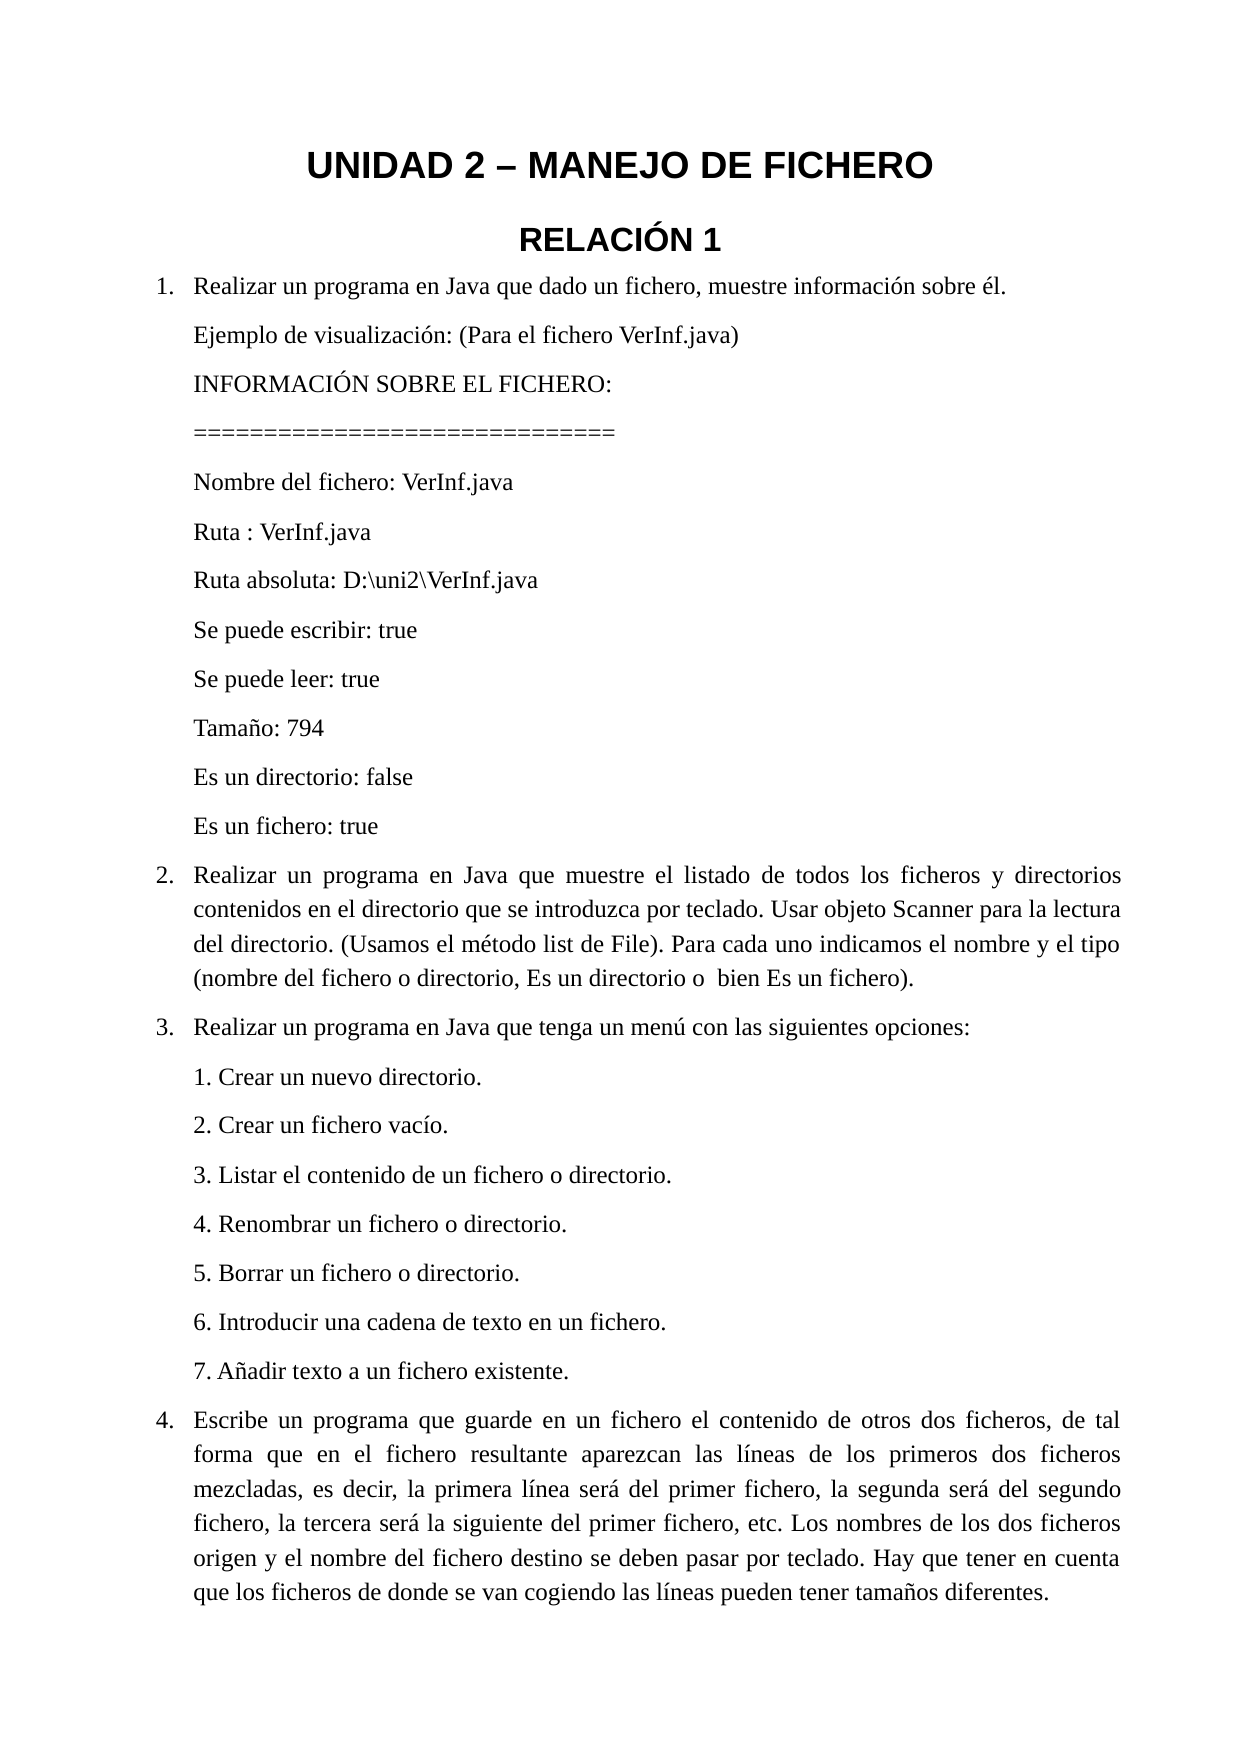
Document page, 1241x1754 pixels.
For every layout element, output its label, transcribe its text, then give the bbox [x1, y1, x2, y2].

list 1. Crear un nuevo directorio. [156, 1062, 1122, 1090]
list Realizar un programa en Java que tenga un menú con las siguientes opciones: [156, 1012, 1122, 1041]
list Es un directorio: false [156, 762, 1122, 791]
subtitle RELACIÓN 1 [118, 220, 1122, 259]
list Se puede escribir: true [156, 615, 1122, 643]
list Ejemplo de visualización: (Para el fichero VerInf.java) [156, 320, 1122, 349]
list Nombre del fichero: VerInf.java [156, 467, 1122, 496]
list Es un fichero: true [156, 811, 1122, 840]
list Tamaño: 794 [156, 713, 1122, 742]
list INFORMACIÓN SOBRE EL FICHERO: [156, 369, 1122, 398]
list 2. Crear un fichero vacío. [156, 1111, 1122, 1139]
list 7. Añadir texto a un fichero existente. [156, 1356, 1122, 1385]
list Ruta : VerInf.java [156, 517, 1122, 545]
list Ruta absoluta: D:\uni2\VerInf.java [156, 566, 1122, 594]
list ============================== [156, 418, 1122, 447]
list Escribe un programa que guarde en un fichero el contenido de otros dos ficheros, de tal forma que en el fichero resultante aparezcan las líneas de los primeros dos ficheros mezcladas, es decir, la primera línea será del primer fichero, la segunda será del segundo fichero, la tercera será la siguiente del primer fichero, etc. Los nombres de los dos ficheros origen y el nombre del fichero destino se deben pasar por teclado. Hay que tener en cuenta que los ficheros de donde se van cogiendo las líneas pueden tener tamaños diferentes. [156, 1405, 1122, 1606]
list Realizar un programa en Java que muestre el listado de todos los ficheros y directorios contenidos en el directorio que se introduzca por teclado. Usar objeto Scanner para la lectura del directorio. (Usamos el método list de File). Para cada uno indicamos el nombre y el tipo (nombre del fichero o directorio, Es un directorio o bien Es un fichero). [156, 860, 1122, 992]
list Se puede leer: true [156, 664, 1122, 692]
list 3. Listar el contenido de un fichero o directorio. [156, 1160, 1122, 1188]
list 6. Introducir una cadena de texto en un fichero. [156, 1307, 1122, 1336]
list Realizar un programa en Java que dado un fichero, muestre información sobre él. [156, 271, 1122, 300]
subtitle UNIDAD 2 – MANEJO DE FICHERO [118, 143, 1122, 187]
list 5. Borrar un fichero o directorio. [156, 1258, 1122, 1287]
list 4. Renombrar un fichero o directorio. [156, 1209, 1122, 1237]
